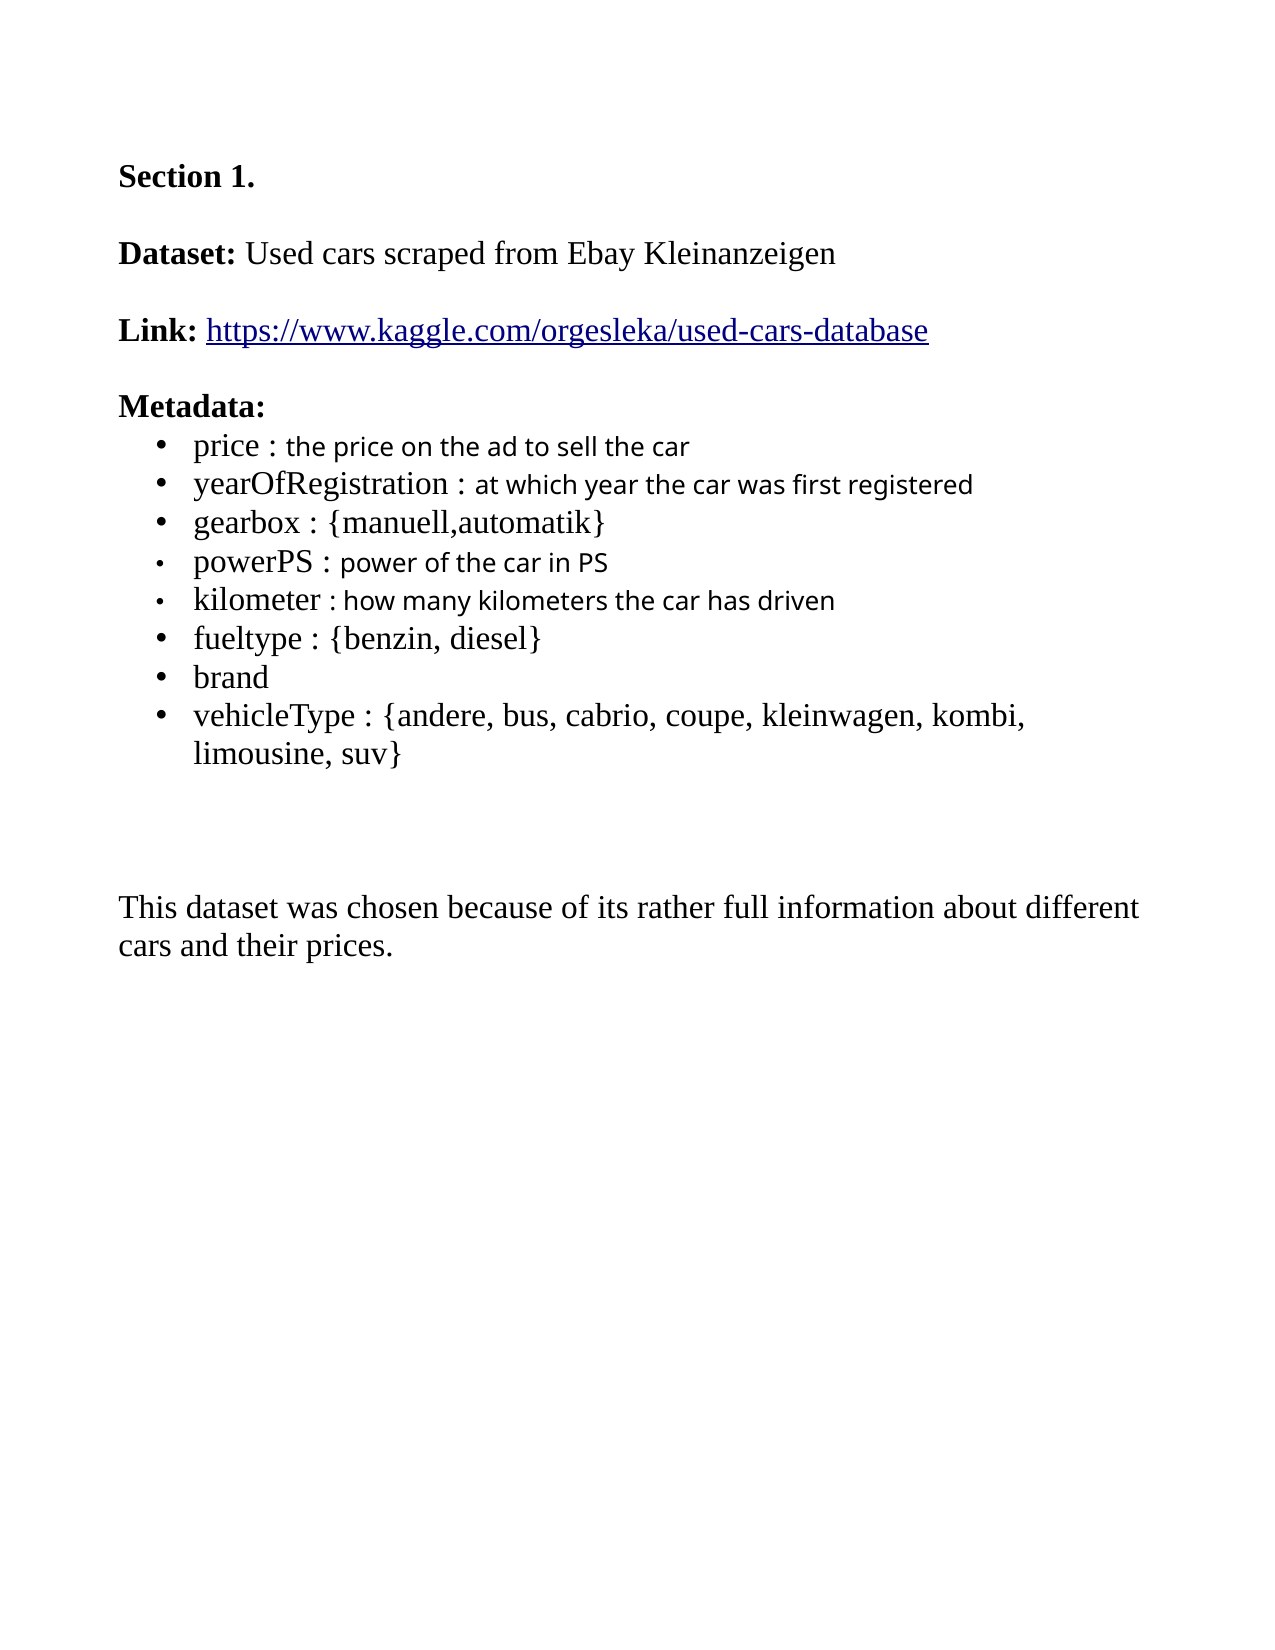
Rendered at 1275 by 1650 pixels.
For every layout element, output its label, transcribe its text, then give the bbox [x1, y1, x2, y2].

list yearOfRegistration : at which year the car was first registered [156, 464, 1157, 502]
list brand [156, 657, 1157, 695]
text Dataset: Used cars scraped from Ebay Kleinanzeigen [118, 233, 1157, 271]
list vehicleType : {andere, bus, cabrio, coupe, kleinwagen, kombi, limousine, suv} [156, 695, 1157, 772]
list powerPS : power of the car in PS [156, 541, 1157, 580]
list fueltype : {benzin, diesel} [156, 618, 1157, 657]
text Link: https://www.kaggle.com/orgesleka/used-cars-database [118, 310, 1157, 348]
text This dataset was chosen because of its rather full information about different cars and their prices. [118, 887, 1157, 963]
list kilometer : how many kilometers the car has driven [156, 580, 1157, 618]
text Section 1. [118, 156, 1157, 195]
text Metadata: [118, 386, 1157, 425]
list gearbox : {manuell,automatik} [156, 502, 1157, 541]
list price : the price on the ad to sell the car [156, 425, 1157, 464]
